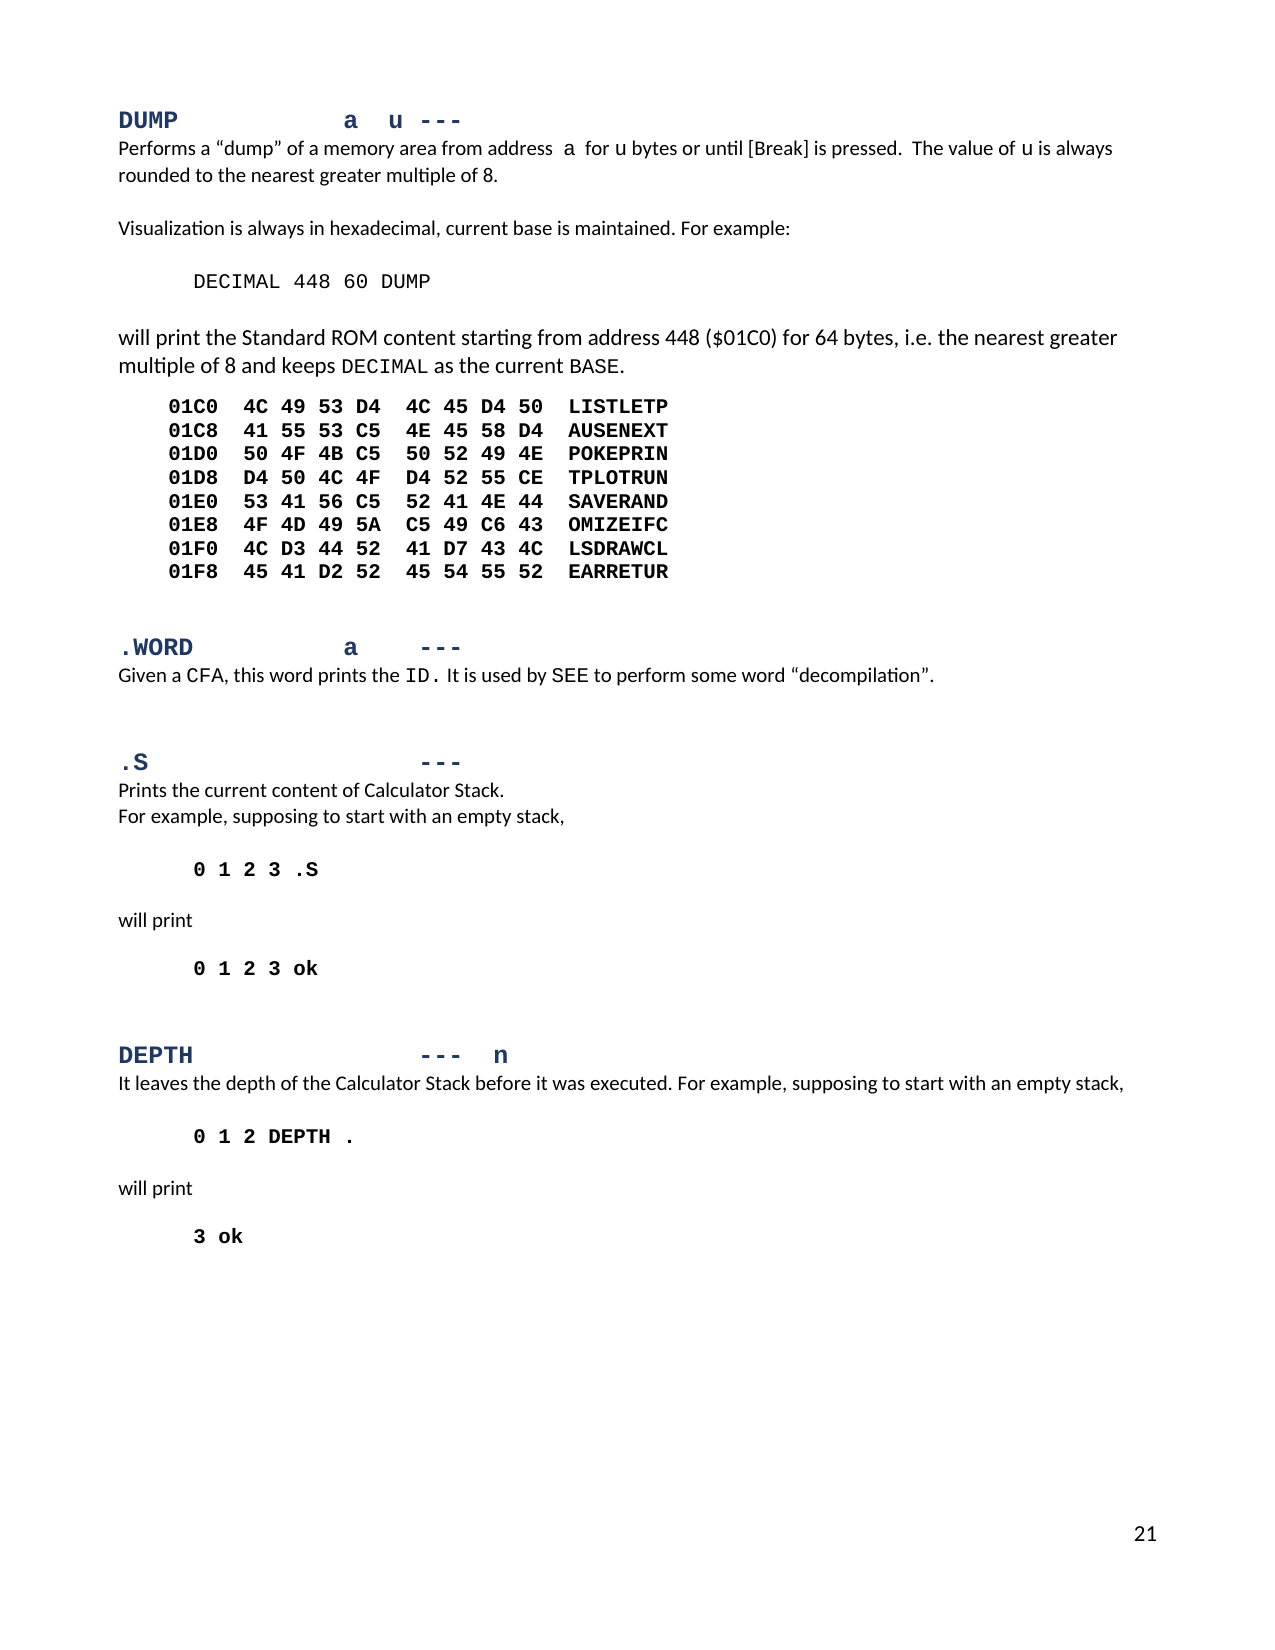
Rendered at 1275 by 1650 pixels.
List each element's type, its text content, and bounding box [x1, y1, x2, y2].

text will print [118, 882, 1157, 958]
text 01D0 50 4F 4B C5 50 52 49 4E POKEPRIN [118, 443, 1157, 467]
text For example, supposing to start with an empty stack, [118, 803, 1157, 854]
text DECIMAL 448 60 DUMP [118, 266, 1157, 323]
subtitle .S --- [118, 749, 1157, 777]
text will print the Standard ROM content starting from address 448 ($01C0) for 64 bytes, i.e. the nearest greater multiple of 8 and keeps DECIMAL as the current BASE. [118, 323, 1157, 379]
text Prints the current content of Calculator Stack. [118, 777, 1157, 803]
text Performs a “dump” of a memory area from address a for u bytes or until [Break] is pressed. The value of u is always rounded to the nearest greater multiple of 8. [118, 136, 1157, 187]
text It leaves the depth of the Calculator Stack before it was executed. For example, supposing to start with an empty stack, [118, 1071, 1157, 1121]
text 01C0 4C 49 53 D4 4C 45 D4 50 LISTLETP [118, 396, 1157, 420]
text 0 1 2 DEPTH . [118, 1121, 1157, 1150]
text 3 ok [118, 1226, 1157, 1250]
subtitle DEPTH --- n [118, 1042, 1157, 1071]
text 01D8 D4 50 4C 4F D4 52 55 CE TPLOTRUN [118, 467, 1157, 491]
text 01F0 4C D3 44 52 41 D7 43 4C LSDRAWCL [118, 538, 1157, 562]
text 01C8 41 55 53 C5 4E 45 58 D4 AUSENEXT [118, 420, 1157, 443]
subtitle DUMP a u --- [118, 107, 1157, 136]
text 01E0 53 41 56 C5 52 41 4E 44 SAVERAND [118, 491, 1157, 514]
text 01E8 4F 4D 49 5A C5 49 C6 43 OMIZEIFC [118, 514, 1157, 538]
text 0 1 2 3 .S [118, 854, 1157, 882]
text Visualization is always in hexadecimal, current base is maintained. For example: [118, 215, 1157, 266]
text Given a CFA, this word prints the ID. It is used by SEE to perform some word “decompilation”. [118, 662, 1157, 717]
text 0 1 2 3 ok [118, 958, 1157, 982]
text will print [118, 1150, 1157, 1226]
subtitle .WORD a --- [118, 634, 1157, 662]
text 01F8 45 41 D2 52 45 54 55 52 EARRETUR [118, 562, 1157, 585]
